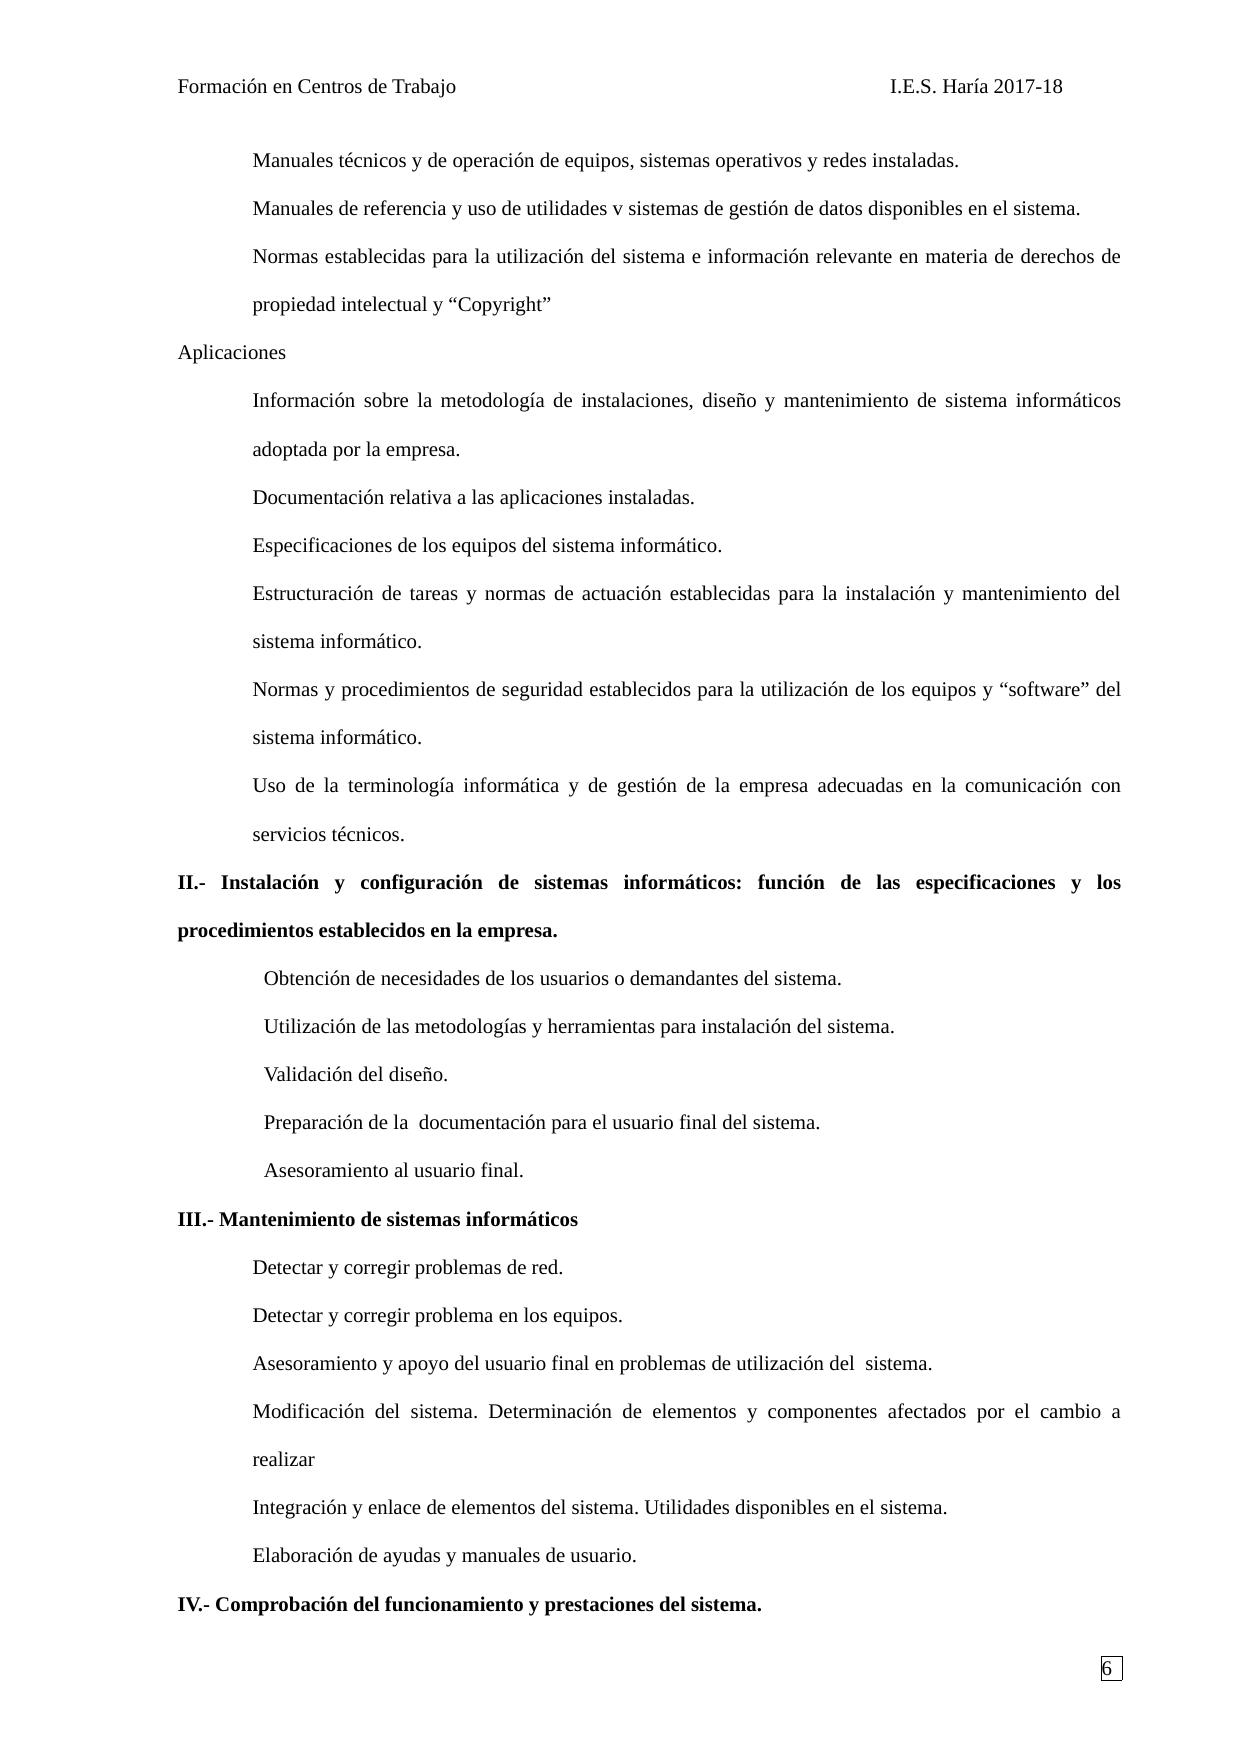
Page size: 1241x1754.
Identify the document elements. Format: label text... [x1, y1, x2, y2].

text  Uso de la terminología informática y de gestión de la empresa adecuadas en la comunicación con servicios técnicos. [215, 773, 1122, 846]
text  Integración y enlace de elementos del sistema. Utilidades disponibles en el sistema. [215, 1495, 1122, 1519]
text  Preparación de la documentación para el usuario final del sistema. [226, 1110, 1122, 1134]
text Aplicaciones [177, 340, 1122, 364]
text  Modificación del sistema. Determinación de elementos y componentes afectados por el cambio a realizar [215, 1399, 1122, 1471]
text  Detectar y corregir problemas de red. [215, 1254, 1122, 1279]
text  Utilización de las metodologías y herramientas para instalación del sistema. [226, 1014, 1122, 1038]
text  Normas establecidas para la utilización del sistema e información relevante en materia de derechos de propiedad intelectual y “Copyright” [215, 244, 1122, 316]
text  Especificaciones de los equipos del sistema informático. [215, 533, 1122, 557]
text  Asesoramiento al usuario final. [226, 1158, 1122, 1182]
text  Estructuración de tareas y normas de actuación establecidas para la instalación y mantenimiento del sistema informático. [215, 581, 1122, 653]
text III.- Mantenimiento de sistemas informáticos [177, 1206, 1122, 1231]
text  Obtención de necesidades de los usuarios o demandantes del sistema. [226, 966, 1122, 990]
text  Elaboración de ayudas y manuales de usuario. [215, 1543, 1122, 1567]
text  Normas y procedimientos de seguridad establecidos para la utilización de los equipos y “software” del sistema informático. [215, 677, 1122, 749]
text  Manuales de referencia y uso de utilidades v sistemas de gestión de datos disponibles en el sistema. [215, 196, 1122, 220]
text  Documentación relativa a las aplicaciones instaladas. [215, 484, 1122, 509]
text  Detectar y corregir problema en los equipos. [215, 1303, 1122, 1327]
text  Validación del diseño. [226, 1062, 1122, 1086]
text  Asesoramiento y apoyo del usuario final en problemas de utilización del sistema. [215, 1351, 1122, 1375]
text IV.- Comprobación del funcionamiento y prestaciones del sistema. [177, 1591, 1122, 1616]
text  Información sobre la metodología de instalaciones, diseño y mantenimiento de sistema informáticos adoptada por la empresa. [215, 388, 1122, 461]
text II.- Instalación y configuración de sistemas informáticos: función de las especificaciones y los procedimientos establecidos en la empresa. [177, 869, 1122, 942]
text  Manuales técnicos y de operación de equipos, sistemas operativos y redes instaladas. [215, 148, 1122, 172]
